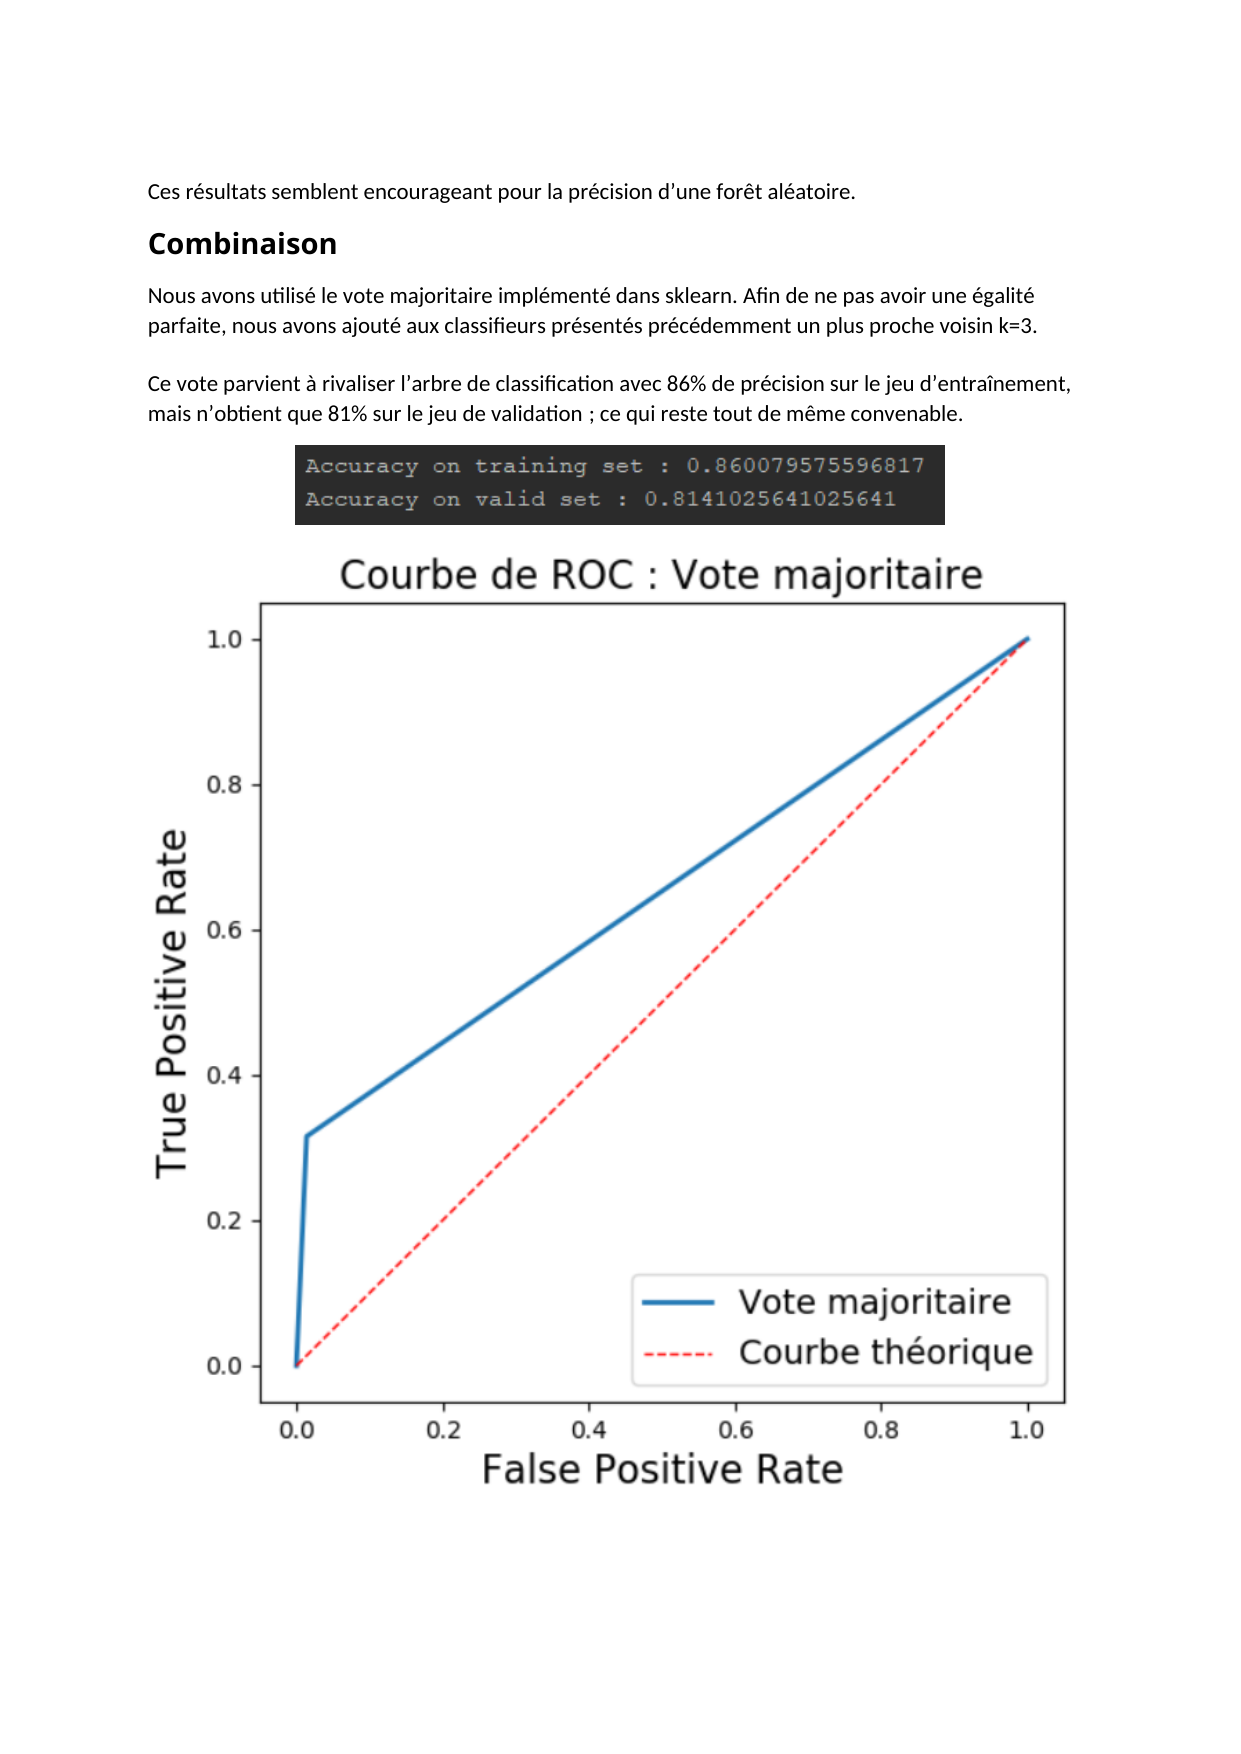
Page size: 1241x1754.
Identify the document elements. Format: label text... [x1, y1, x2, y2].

text Combinaison [148, 223, 1093, 263]
text Ces résultats semblent encourageant pour la précision d’une forêt aléatoire. [148, 148, 1093, 205]
text Nous avons utilisé le vote majoritaire implémenté dans sklearn. Afin de ne pas avoir une égalité parfaite, nous avons ajouté aux classifieurs présentés précédemment un plus proche voisin k=3. Ce vote parvient à rivaliser l’arbre de classification avec 86% de précision sur le jeu d’entraînement, mais n’obtient que 81% sur le jeu de validation ; ce qui reste tout de même convenable. [148, 281, 1093, 427]
